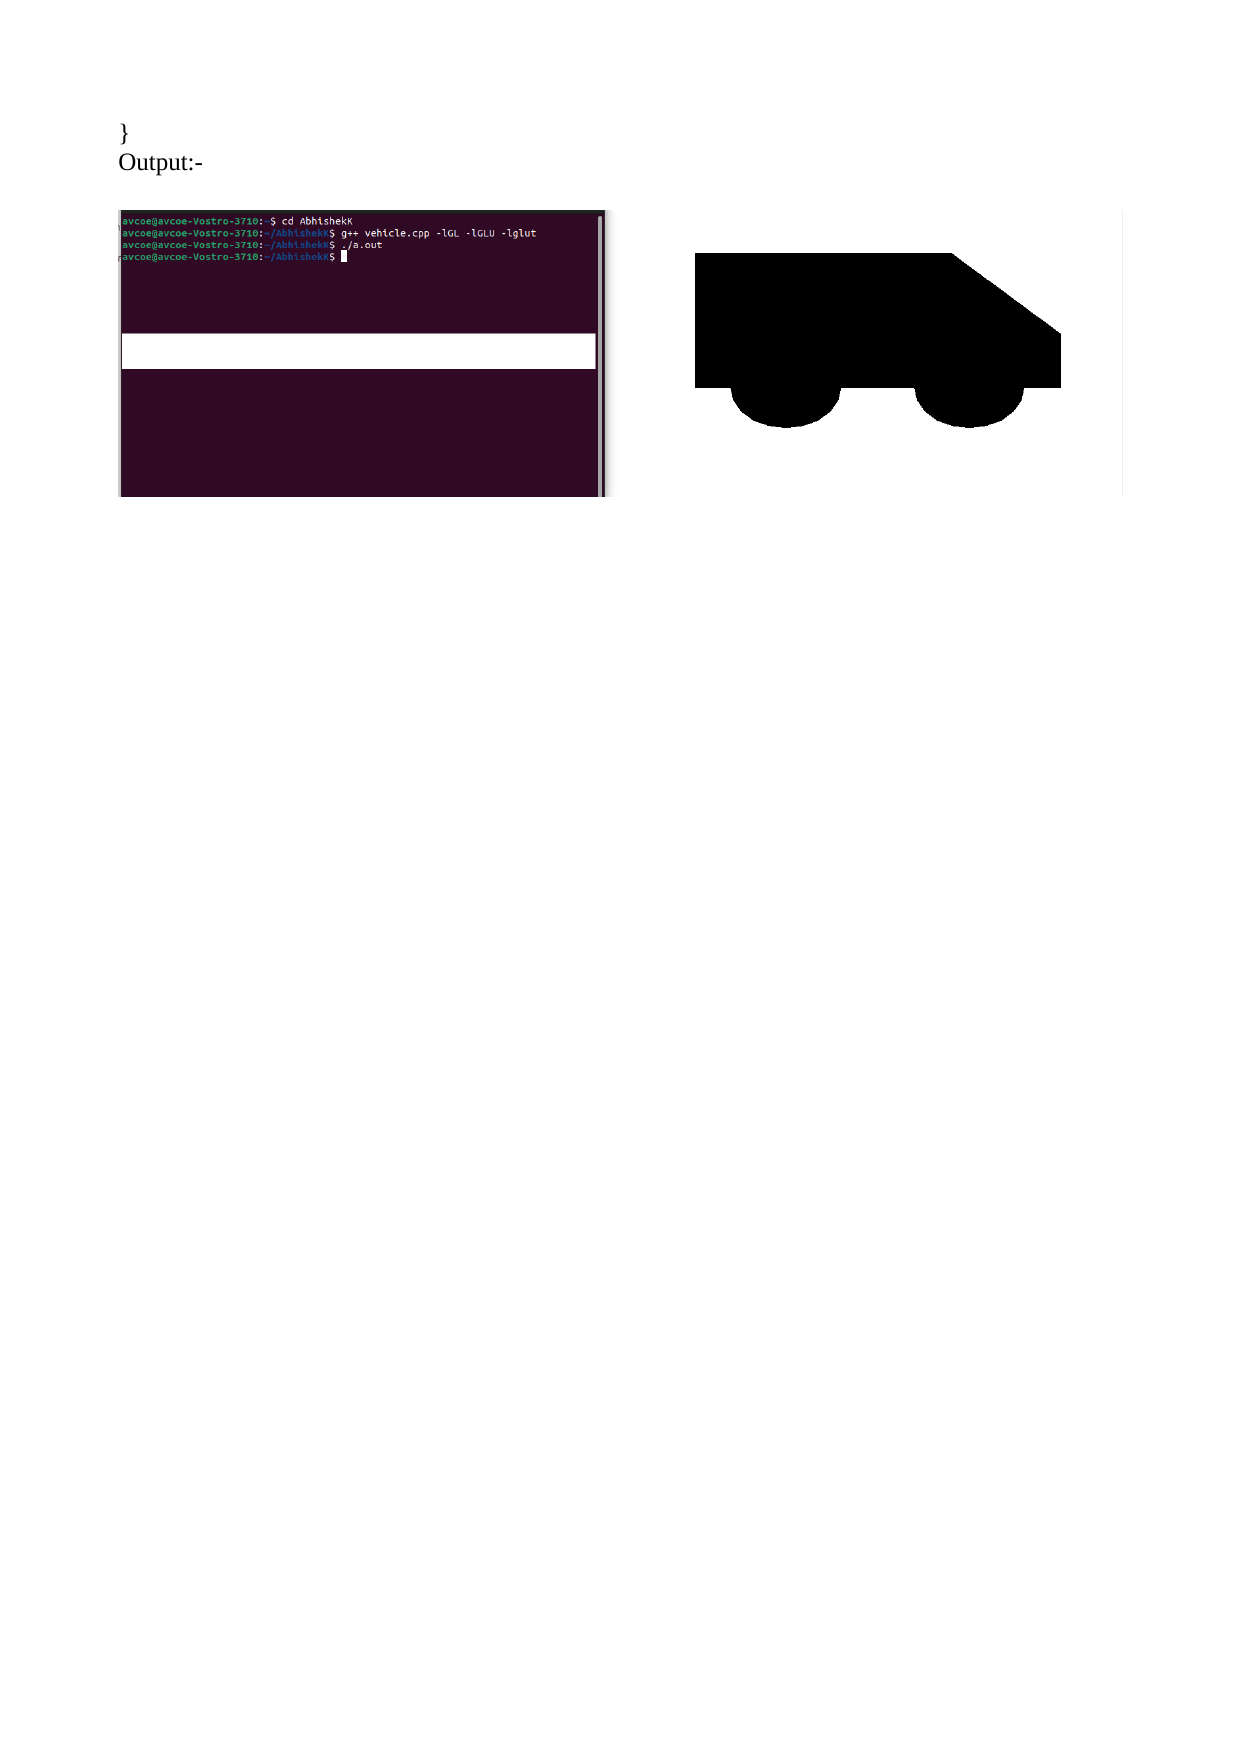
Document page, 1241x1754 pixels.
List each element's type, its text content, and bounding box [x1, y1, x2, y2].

picture [118, 210, 1123, 497]
text } [118, 118, 1122, 147]
text Output:- [118, 147, 1122, 176]
